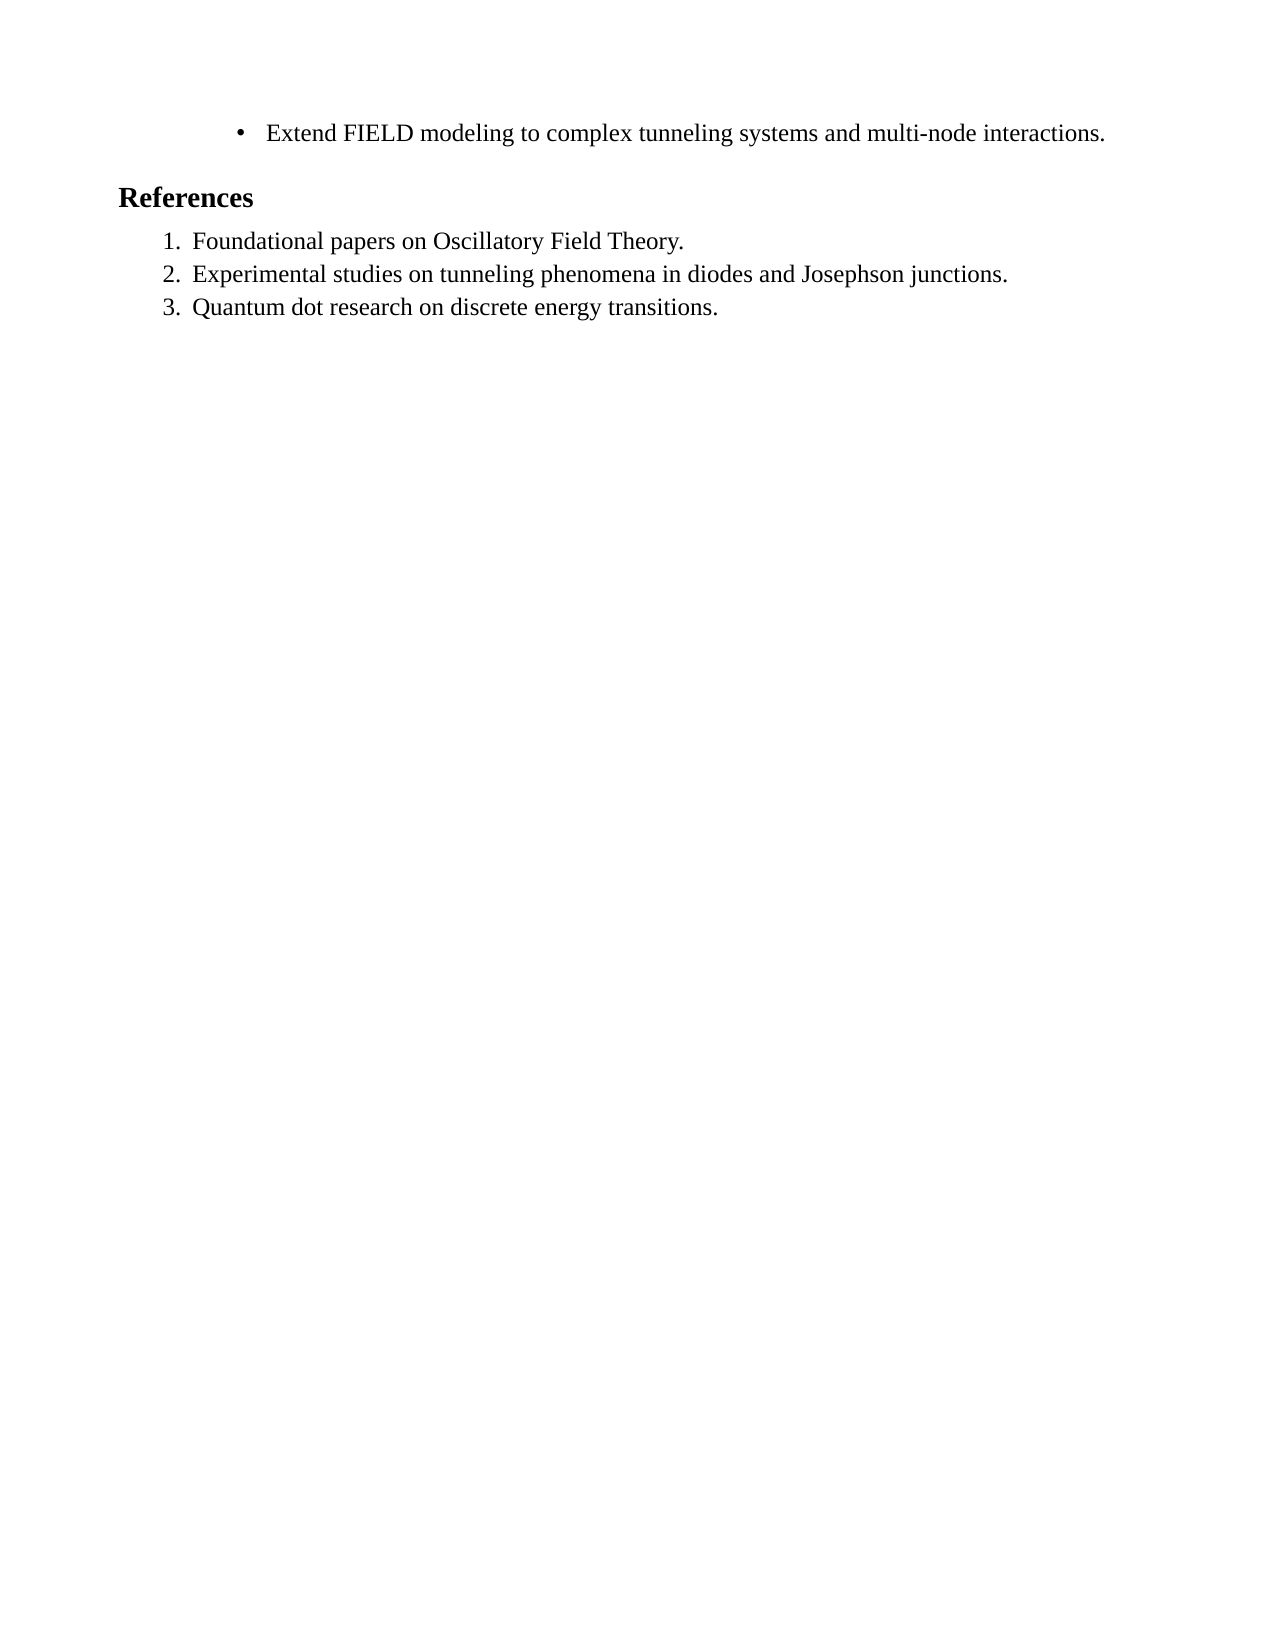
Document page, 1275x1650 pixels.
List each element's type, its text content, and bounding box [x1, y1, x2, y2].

list Experimental studies on tunneling phenomena in diodes and Josephson junctions. [162, 259, 1157, 288]
list Quantum dot research on discrete energy transitions. [162, 292, 1157, 321]
subtitle References [118, 180, 1157, 214]
list Foundational papers on Oscillatory Field Theory. [162, 226, 1157, 255]
list Extend FIELD modeling to complex tunneling systems and multi-node interactions. [236, 118, 1157, 147]
